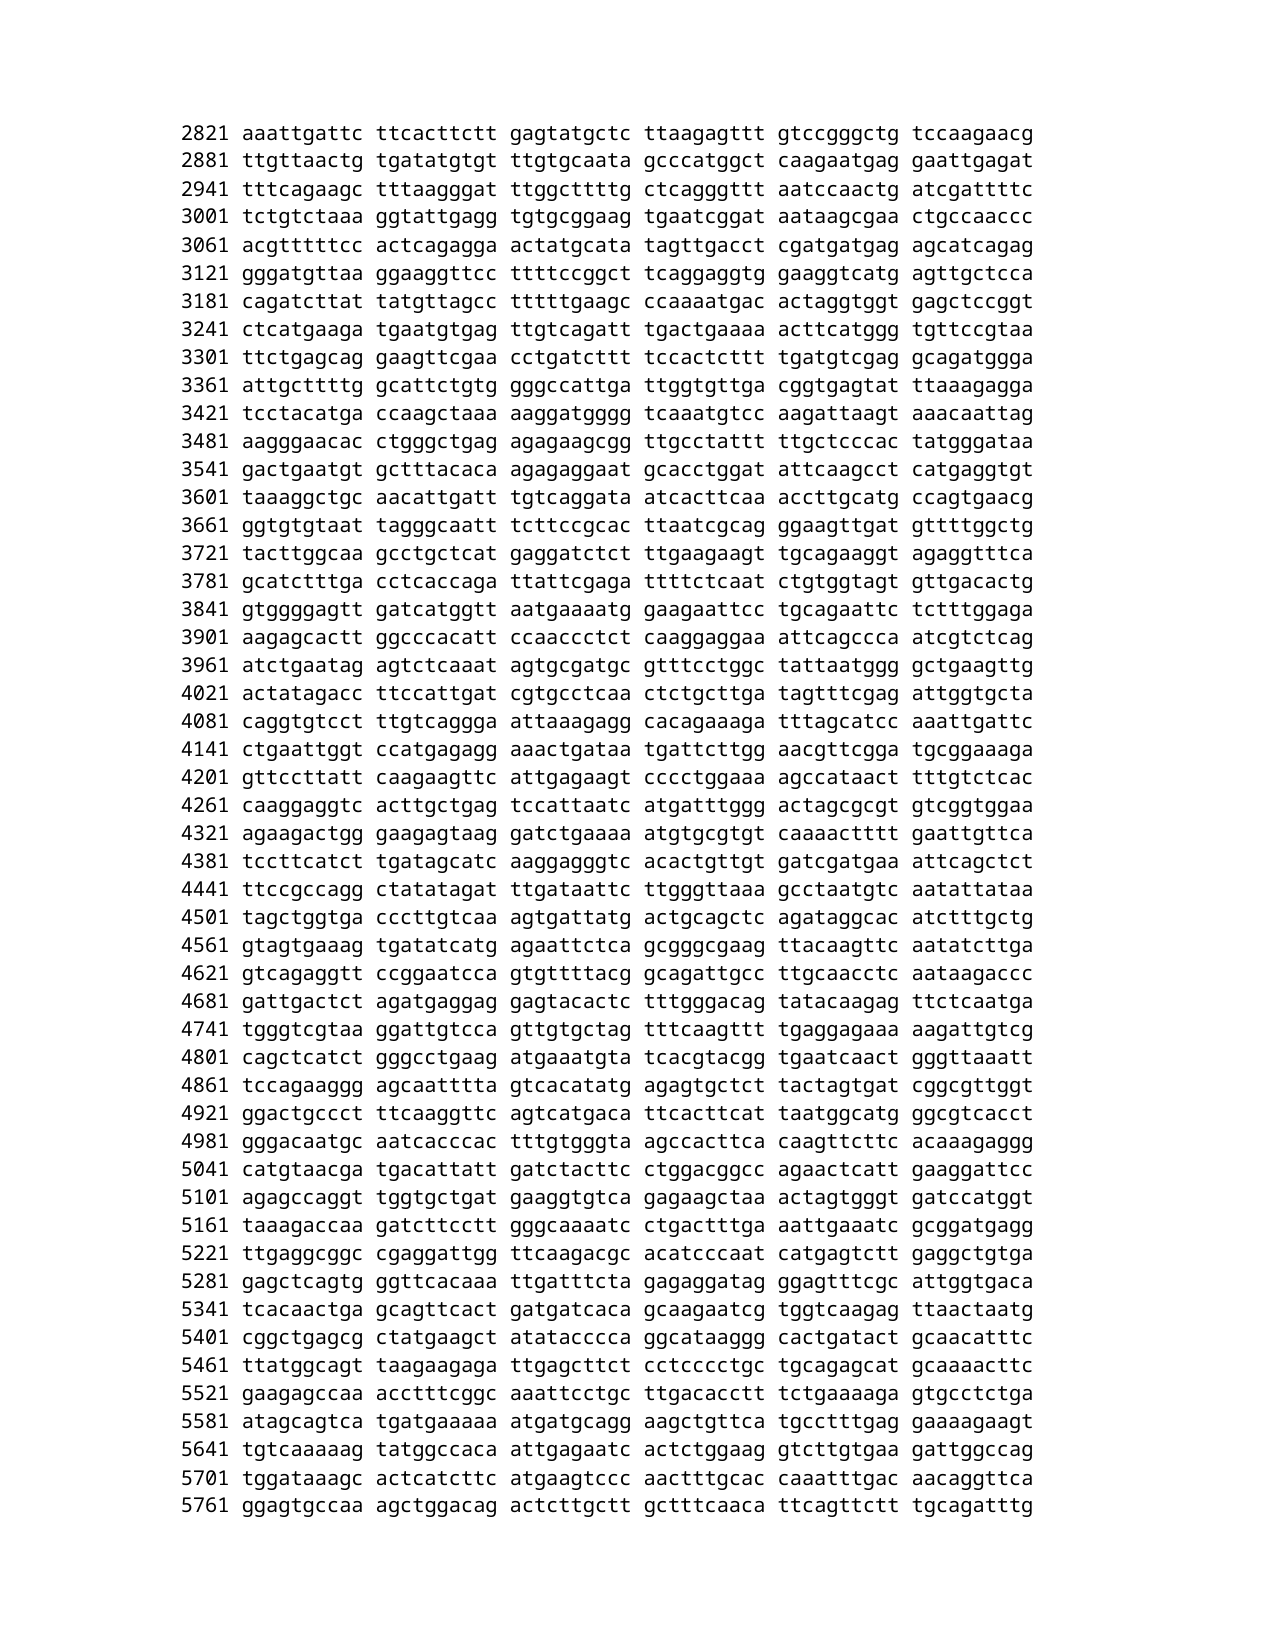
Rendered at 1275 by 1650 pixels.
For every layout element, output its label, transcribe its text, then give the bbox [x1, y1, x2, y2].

text 5101 agagccaggt tggtgctgat gaaggtgtca gagaagctaa actagtgggt gatccatggt [118, 1183, 1157, 1211]
text 4021 actatagacc ttccattgat cgtgcctcaa ctctgcttga tagtttcgag attggtgcta [118, 678, 1157, 707]
text 5401 cggctgagcg ctatgaagct atatacccca ggcataaggg cactgatact gcaacatttc [118, 1323, 1157, 1351]
text 4921 ggactgccct ttcaaggttc agtcatgaca ttcacttcat taatggcatg ggcgtcacct [118, 1099, 1157, 1127]
text 4261 caaggaggtc acttgctgag tccattaatc atgatttggg actagcgcgt gtcggtggaa [118, 791, 1157, 819]
text 3301 ttctgagcag gaagttcgaa cctgatcttt tccactcttt tgatgtcgag gcagatggga [118, 342, 1157, 370]
text 4561 gtagtgaaag tgatatcatg agaattctca gcgggcgaag ttacaagttc aatatcttga [118, 931, 1157, 959]
text 2941 tttcagaagc tttaagggat ttggcttttg ctcagggttt aatccaactg atcgattttc [118, 174, 1157, 202]
text 4501 tagctggtga cccttgtcaa agtgattatg actgcagctc agataggcac atctttgctg [118, 903, 1157, 931]
text 3361 attgcttttg gcattctgtg gggccattga ttggtgttga cggtgagtat ttaaagagga [118, 370, 1157, 398]
text 5581 atagcagtca tgatgaaaaa atgatgcagg aagctgttca tgcctttgag gaaaagaagt [118, 1407, 1157, 1435]
text 5701 tggataaagc actcatcttc atgaagtccc aactttgcac caaatttgac aacaggttca [118, 1463, 1157, 1491]
text 5521 gaagagccaa acctttcggc aaattcctgc ttgacacctt tctgaaaaga gtgcctctga [118, 1379, 1157, 1407]
text 4201 gttccttatt caagaagttc attgagaagt cccctggaaa agccataact tttgtctcac [118, 763, 1157, 791]
text 5641 tgtcaaaaag tatggccaca attgagaatc actctggaag gtcttgtgaa gattggccag [118, 1435, 1157, 1463]
text 3121 gggatgttaa ggaaggttcc ttttccggct tcaggaggtg gaaggtcatg agttgctcca [118, 258, 1157, 286]
text 4861 tccagaaggg agcaatttta gtcacatatg agagtgctct tactagtgat cggcgttggt [118, 1071, 1157, 1099]
text 5341 tcacaactga gcagttcact gatgatcaca gcaagaatcg tggtcaagag ttaactaatg [118, 1295, 1157, 1323]
text 3241 ctcatgaaga tgaatgtgag ttgtcagatt tgactgaaaa acttcatggg tgttccgtaa [118, 314, 1157, 342]
text 5221 ttgaggcggc cgaggattgg ttcaagacgc acatcccaat catgagtctt gaggctgtga [118, 1239, 1157, 1267]
text 4621 gtcagaggtt ccggaatcca gtgttttacg gcagattgcc ttgcaacctc aataagaccc [118, 959, 1157, 987]
text 3601 taaaggctgc aacattgatt tgtcaggata atcacttcaa accttgcatg ccagtgaacg [118, 482, 1157, 510]
text 4741 tgggtcgtaa ggattgtcca gttgtgctag tttcaagttt tgaggagaaa aagattgtcg [118, 1015, 1157, 1043]
text 3061 acgtttttcc actcagagga actatgcata tagttgacct cgatgatgag agcatcagag [118, 230, 1157, 258]
text 4081 caggtgtcct ttgtcaggga attaaagagg cacagaaaga tttagcatcc aaattgattc [118, 707, 1157, 734]
text 3001 tctgtctaaa ggtattgagg tgtgcggaag tgaatcggat aataagcgaa ctgccaaccc [118, 202, 1157, 230]
text 2881 ttgttaactg tgatatgtgt ttgtgcaata gcccatggct caagaatgag gaattgagat [118, 146, 1157, 174]
text 4381 tccttcatct tgatagcatc aaggagggtc acactgttgt gatcgatgaa attcagctct [118, 847, 1157, 875]
text 5461 ttatggcagt taagaagaga ttgagcttct cctcccctgc tgcagagcat gcaaaacttc [118, 1351, 1157, 1379]
text 3421 tcctacatga ccaagctaaa aaggatgggg tcaaatgtcc aagattaagt aaacaattag [118, 398, 1157, 426]
text 4321 agaagactgg gaagagtaag gatctgaaaa atgtgcgtgt caaaactttt gaattgttca [118, 819, 1157, 847]
text 5161 taaagaccaa gatcttcctt gggcaaaatc ctgactttga aattgaaatc gcggatgagg [118, 1211, 1157, 1239]
text 3181 cagatcttat tatgttagcc tttttgaagc ccaaaatgac actaggtggt gagctccggt [118, 286, 1157, 314]
text 3481 aagggaacac ctgggctgag agagaagcgg ttgcctattt ttgctcccac tatgggataa [118, 426, 1157, 454]
text 4681 gattgactct agatgaggag gagtacactc tttgggacag tatacaagag ttctcaatga [118, 987, 1157, 1015]
text 2821 aaattgattc ttcacttctt gagtatgctc ttaagagttt gtccgggctg tccaagaacg [118, 118, 1157, 146]
text 4141 ctgaattggt ccatgagagg aaactgataa tgattcttgg aacgttcgga tgcggaaaga [118, 734, 1157, 763]
text 5041 catgtaacga tgacattatt gatctacttc ctggacggcc agaactcatt gaaggattcc [118, 1155, 1157, 1183]
text 4441 ttccgccagg ctatatagat ttgataattc ttgggttaaa gcctaatgtc aatattataa [118, 875, 1157, 903]
text 4981 gggacaatgc aatcacccac tttgtgggta agccacttca caagttcttc acaaagaggg [118, 1127, 1157, 1155]
text 3841 gtggggagtt gatcatggtt aatgaaaatg gaagaattcc tgcagaattc tctttggaga [118, 594, 1157, 622]
text 3541 gactgaatgt gctttacaca agagaggaat gcacctggat attcaagcct catgaggtgt [118, 454, 1157, 482]
text 3721 tacttggcaa gcctgctcat gaggatctct ttgaagaagt tgcagaaggt agaggtttca [118, 538, 1157, 566]
text 5281 gagctcagtg ggttcacaaa ttgatttcta gagaggatag ggagtttcgc attggtgaca [118, 1267, 1157, 1295]
text 4801 cagctcatct gggcctgaag atgaaatgta tcacgtacgg tgaatcaact gggttaaatt [118, 1043, 1157, 1071]
text 3661 ggtgtgtaat tagggcaatt tcttccgcac ttaatcgcag ggaagttgat gttttggctg [118, 510, 1157, 538]
text 3901 aagagcactt ggcccacatt ccaaccctct caaggaggaa attcagccca atcgtctcag [118, 622, 1157, 651]
text 3961 atctgaatag agtctcaaat agtgcgatgc gtttcctggc tattaatggg gctgaagttg [118, 651, 1157, 678]
text 3781 gcatctttga cctcaccaga ttattcgaga ttttctcaat ctgtggtagt gttgacactg [118, 566, 1157, 594]
text 5761 ggagtgccaa agctggacag actcttgctt gctttcaaca ttcagttctt tgcagatttg [118, 1491, 1157, 1519]
